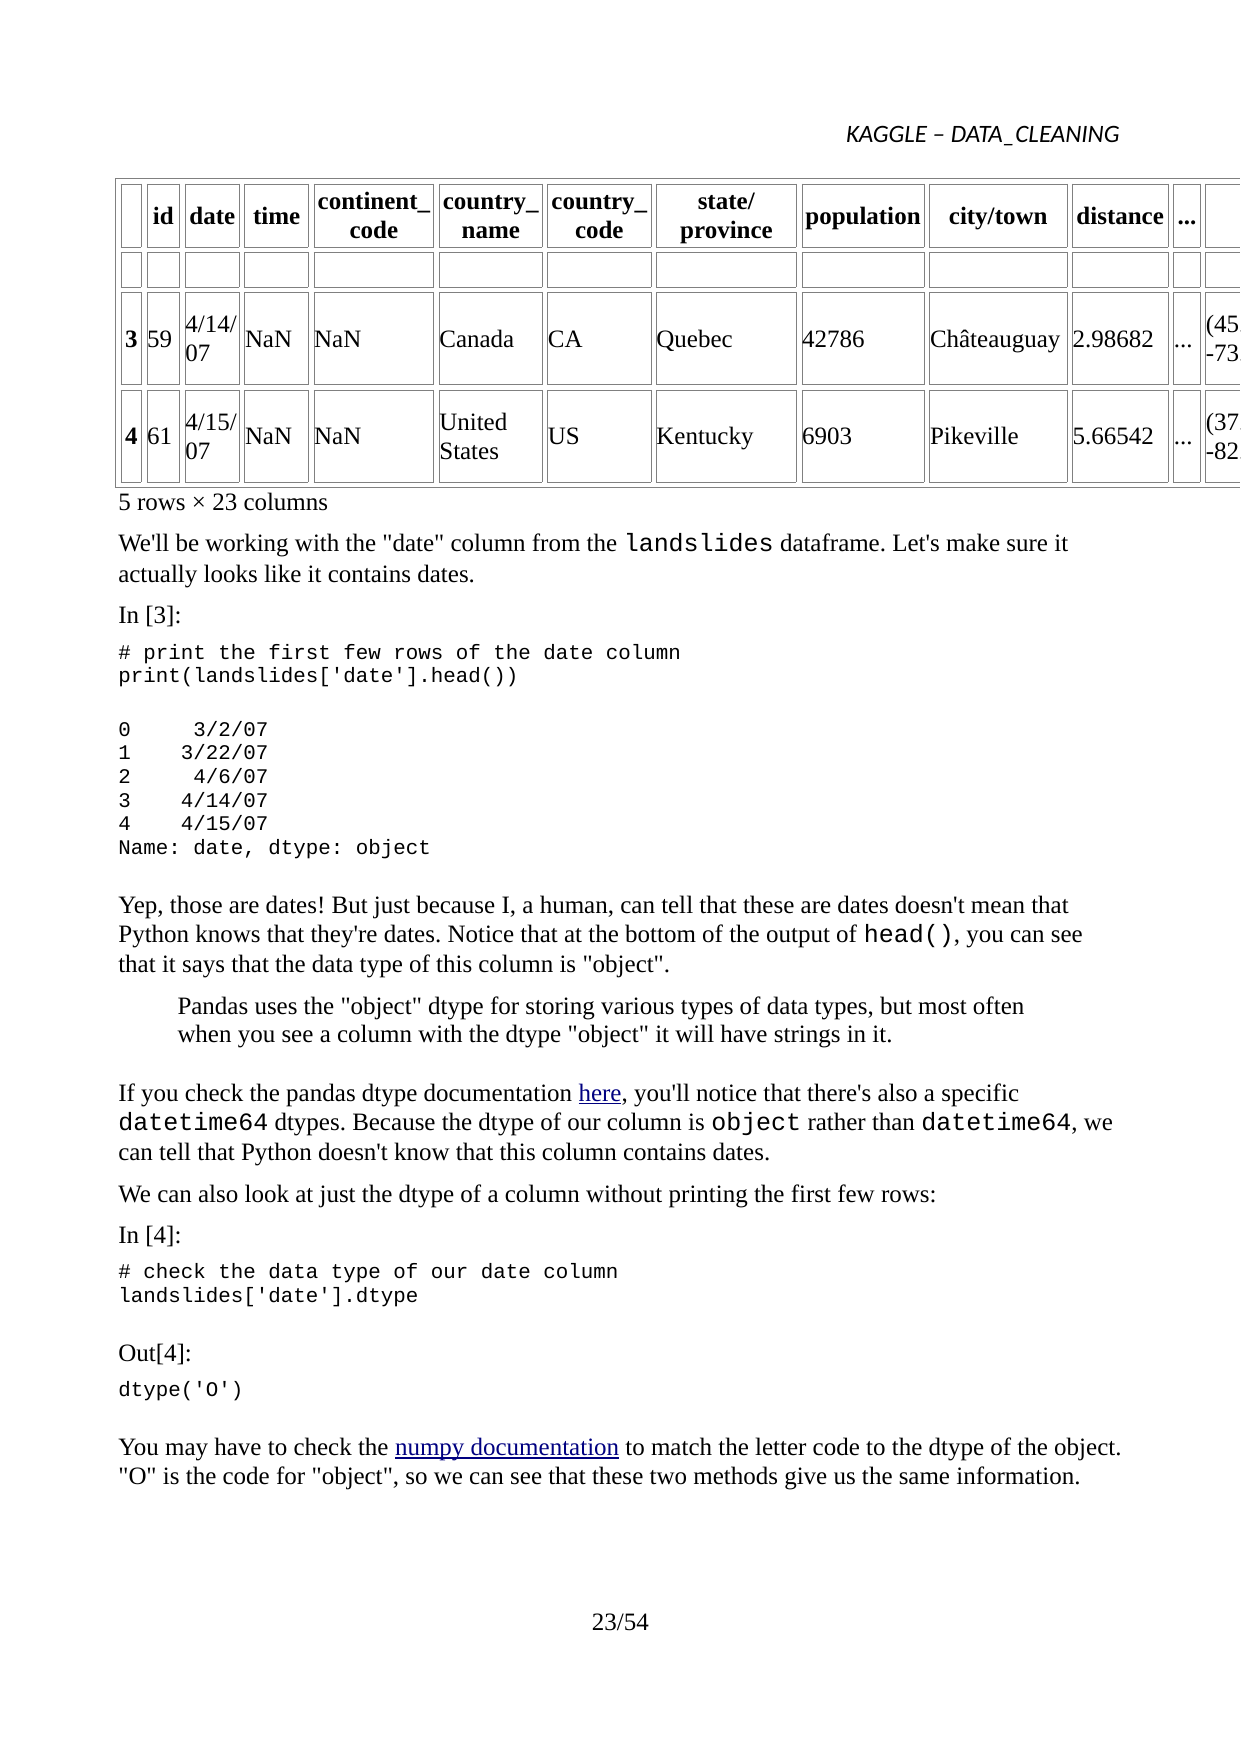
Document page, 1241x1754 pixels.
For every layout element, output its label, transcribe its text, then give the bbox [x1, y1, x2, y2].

table_header [118, 179, 144, 247]
table_header population [799, 179, 927, 247]
text We'll be working with the "date" column from the landslides dataframe. Let's make sure it actually looks like it contains dates. [118, 528, 1122, 588]
text Name: date, dtype: object [118, 837, 1122, 861]
table_header [122, 185, 141, 247]
table_cell 61 [144, 384, 182, 482]
table_cell NaN [311, 384, 436, 482]
table_cell Kentucky [653, 384, 799, 482]
table_cell 59 [144, 287, 182, 384]
table_cell Canada [436, 287, 545, 384]
table_cell Châteauguay [927, 287, 1069, 384]
text print(landslides['date'].head()) [118, 666, 1122, 689]
table_cell (40.4377, -79.915999999999997) [1206, 253, 1240, 287]
table_cell (37.432499999999997, -82.493099999999998) [1203, 384, 1240, 482]
table_cell 4 [118, 384, 144, 482]
table_header country_code [545, 179, 653, 247]
table_cell United States [436, 384, 545, 482]
table_cell 42786 [799, 287, 927, 384]
text landslides['date'].dtype [118, 1285, 1122, 1308]
table_cell Quebec [653, 287, 799, 384]
table_cell [144, 247, 182, 287]
table_cell 5.66542 [1069, 384, 1171, 482]
text Pandas uses the "object" dtype for storing various types of data types, but most often when you see a column with the dtype "object" it will have strings in it. [177, 991, 1063, 1048]
table_cell [927, 247, 1069, 287]
table_cell ... [1171, 384, 1203, 482]
text If you check the pandas dtype documentation here, you'll notice that there's also a specific datetime64 dtypes. Because the dtype of our column is object rather than datetime64, we can tell that Python doesn't know that this column contains dates. [118, 1078, 1122, 1166]
text dtype('O') [118, 1379, 1122, 1403]
table_cell NaN [242, 384, 311, 482]
text In [4]: [118, 1220, 1122, 1249]
text In [3]: [118, 601, 1122, 629]
table_header continent_code [311, 179, 436, 247]
text 4 4/15/07 [118, 813, 1122, 837]
text You may have to check the numpy documentation to match the letter code to the dtype of the object. "O" is the code for "object", so we can see that these two methods give us the same information. [118, 1432, 1122, 1490]
text # check the data type of our date column [118, 1261, 1122, 1285]
table_cell NaN [311, 287, 436, 384]
table_cell (45.322600000000001, -73.777100000000004) [1206, 293, 1240, 384]
table_cell (37.432499999999997, -82.493099999999998) [1206, 391, 1240, 482]
table_cell (45.322600000000001, -73.777100000000004) [1203, 287, 1240, 384]
table_cell CA [545, 287, 653, 384]
text 5 rows × 23 columns [118, 488, 1122, 516]
table_cell [1171, 247, 1203, 287]
table_cell Pikeville [927, 384, 1069, 482]
table_cell 4/14/07 [182, 287, 242, 384]
table_cell 3 [118, 287, 144, 384]
table_cell [1069, 247, 1171, 287]
table_cell [118, 247, 144, 287]
table_header date [182, 179, 242, 247]
table_header id [144, 179, 182, 247]
text 2 4/6/07 [118, 766, 1122, 789]
text Yep, those are dates! But just because I, a human, can tell that these are dates doesn't mean that Python knows that they're dates. Notice that at the bottom of the output of head(), you can see that it says that the data type of this column is "object". [118, 890, 1122, 978]
table_cell 6903 [799, 384, 927, 482]
text Out[4]: [118, 1338, 1122, 1367]
table_cell 2.98682 [1069, 287, 1171, 384]
table_cell [311, 247, 436, 287]
table_cell [182, 247, 242, 287]
table_header country_name [436, 179, 545, 247]
table_cell [799, 247, 927, 287]
table_header state/province [653, 179, 799, 247]
table_cell [545, 247, 653, 287]
text We can also look at just the dtype of a column without printing the first few rows: [118, 1179, 1122, 1207]
table_header distance [1069, 179, 1171, 247]
table_header geolocation [1203, 179, 1240, 247]
text 3 4/14/07 [118, 789, 1122, 813]
table_cell 4/15/07 [182, 384, 242, 482]
table_header city/town [927, 179, 1069, 247]
text 1 3/22/07 [118, 742, 1122, 766]
table_cell US [545, 384, 653, 482]
table_cell [436, 247, 545, 287]
table_cell ... [1171, 287, 1203, 384]
text 0 3/2/07 [118, 719, 1122, 742]
table_cell [653, 247, 799, 287]
table_cell [242, 247, 311, 287]
table_header ... [1171, 179, 1203, 247]
text # print the first few rows of the date column [118, 642, 1122, 666]
table_header geolocation [1206, 185, 1240, 247]
table_cell (40.4377, -79.915999999999997) [1203, 247, 1240, 287]
table_header time [242, 179, 311, 247]
table_cell NaN [242, 287, 311, 384]
